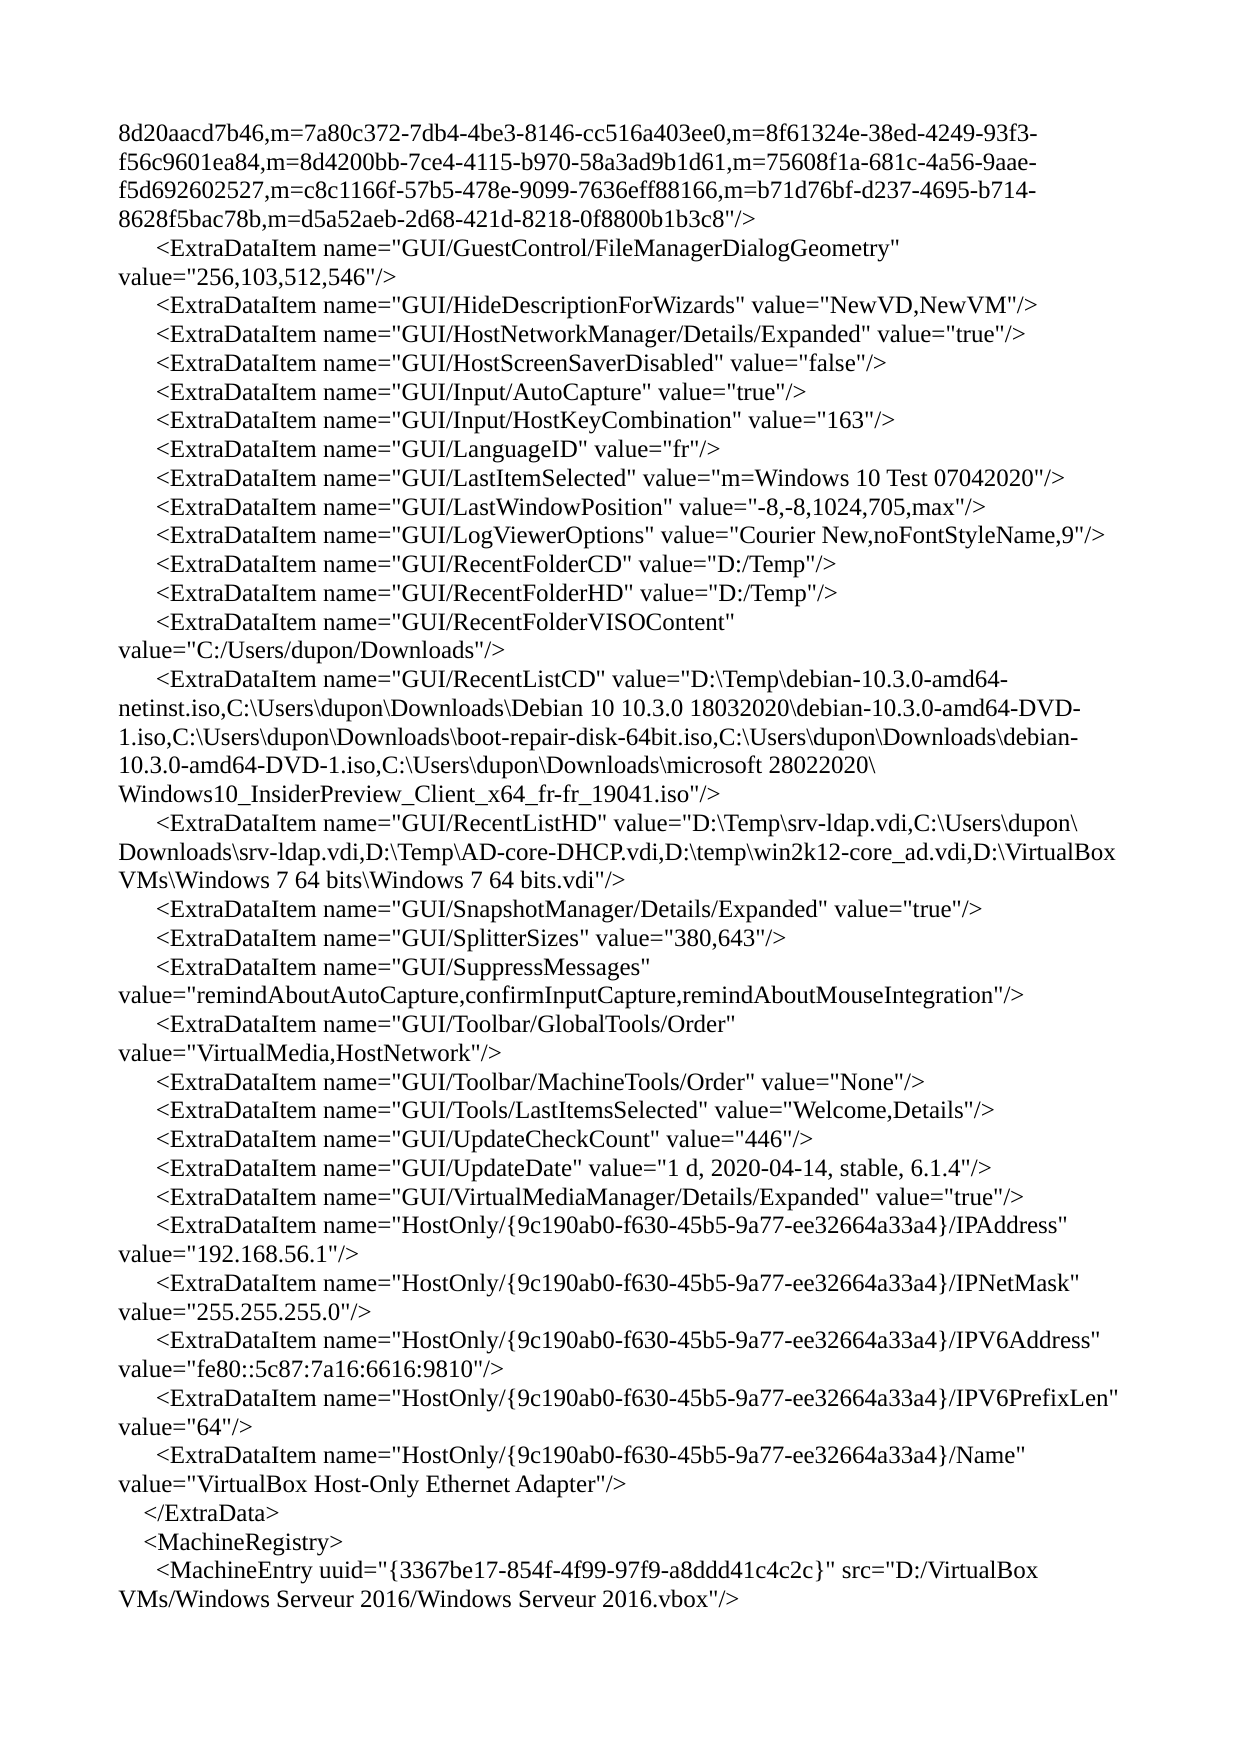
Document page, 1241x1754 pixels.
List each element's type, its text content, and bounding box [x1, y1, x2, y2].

text 8d20aacd7b46,m=7a80c372-7db4-4be3-8146-cc516a403ee0,m=8f61324e-38ed-4249-93f3-f56c9601ea84,m=8d4200bb-7ce4-4115-b970-58a3ad9b1d61,m=75608f1a-681c-4a56-9aae-f5d692602527,m=c8c1166f-57b5-478e-9099-7636eff88166,m=b71d76bf-d237-4695-b714-8628f5bac78b,m=d5a52aeb-2d68-421d-8218-0f8800b1b3c8"/> <ExtraDataItem name="GUI/GuestControl/FileManagerDialogGeometry" value="256,103,512,546"/> <ExtraDataItem name="GUI/HideDescriptionForWizards" value="NewVD,NewVM"/> <ExtraDataItem name="GUI/HostNetworkManager/Details/Expanded" value="true"/> <ExtraDataItem name="GUI/HostScreenSaverDisabled" value="false"/> <ExtraDataItem name="GUI/Input/AutoCapture" value="true"/> <ExtraDataItem name="GUI/Input/HostKeyCombination" value="163"/> <ExtraDataItem name="GUI/LanguageID" value="fr"/> <ExtraDataItem name="GUI/LastItemSelected" value="m=Windows 10 Test 07042020"/> <ExtraDataItem name="GUI/LastWindowPosition" value="-8,-8,1024,705,max"/> <ExtraDataItem name="GUI/LogViewerOptions" value="Courier New,noFontStyleName,9"/> <ExtraDataItem name="GUI/RecentFolderCD" value="D:/Temp"/> <ExtraDataItem name="GUI/RecentFolderHD" value="D:/Temp"/> <ExtraDataItem name="GUI/RecentFolderVISOContent" value="C:/Users/dupon/Downloads"/> <ExtraDataItem name="GUI/RecentListCD" value="D:\Temp\debian-10.3.0-amd64-netinst.iso,C:\Users\dupon\Downloads\Debian 10 10.3.0 18032020\debian-10.3.0-amd64-DVD-1.iso,C:\Users\dupon\Downloads\boot-repair-disk-64bit.iso,C:\Users\dupon\Downloads\debian-10.3.0-amd64-DVD-1.iso,C:\Users\dupon\Downloads\microsoft 28022020\Windows10_InsiderPreview_Client_x64_fr-fr_19041.iso"/> <ExtraDataItem name="GUI/RecentListHD" value="D:\Temp\srv-ldap.vdi,C:\Users\dupon\Downloads\srv-ldap.vdi,D:\Temp\AD-core-DHCP.vdi,D:\temp\win2k12-core_ad.vdi,D:\VirtualBox VMs\Windows 7 64 bits\Windows 7 64 bits.vdi"/> <ExtraDataItem name="GUI/SnapshotManager/Details/Expanded" value="true"/> <ExtraDataItem name="GUI/SplitterSizes" value="380,643"/> <ExtraDataItem name="GUI/SuppressMessages" value="remindAboutAutoCapture,confirmInputCapture,remindAboutMouseIntegration"/> <ExtraDataItem name="GUI/Toolbar/GlobalTools/Order" value="VirtualMedia,HostNetwork"/> <ExtraDataItem name="GUI/Toolbar/MachineTools/Order" value="None"/> <ExtraDataItem name="GUI/Tools/LastItemsSelected" value="Welcome,Details"/> <ExtraDataItem name="GUI/UpdateCheckCount" value="446"/> <ExtraDataItem name="GUI/UpdateDate" value="1 d, 2020-04-14, stable, 6.1.4"/> <ExtraDataItem name="GUI/VirtualMediaManager/Details/Expanded" value="true"/> <ExtraDataItem name="HostOnly/{9c190ab0-f630-45b5-9a77-ee32664a33a4}/IPAddress" value="192.168.56.1"/> <ExtraDataItem name="HostOnly/{9c190ab0-f630-45b5-9a77-ee32664a33a4}/IPNetMask" value="255.255.255.0"/> <ExtraDataItem name="HostOnly/{9c190ab0-f630-45b5-9a77-ee32664a33a4}/IPV6Address" value="fe80::5c87:7a16:6616:9810"/> <ExtraDataItem name="HostOnly/{9c190ab0-f630-45b5-9a77-ee32664a33a4}/IPV6PrefixLen" value="64"/> <ExtraDataItem name="HostOnly/{9c190ab0-f630-45b5-9a77-ee32664a33a4}/Name" value="VirtualBox Host-Only Ethernet Adapter"/> </ExtraData> <MachineRegistry> <MachineEntry uuid="{3367be17-854f-4f99-97f9-a8ddd41c4c2c}" src="D:/VirtualBox VMs/Windows Serveur 2016/Windows Serveur 2016.vbox"/> [118, 118, 1122, 1613]
